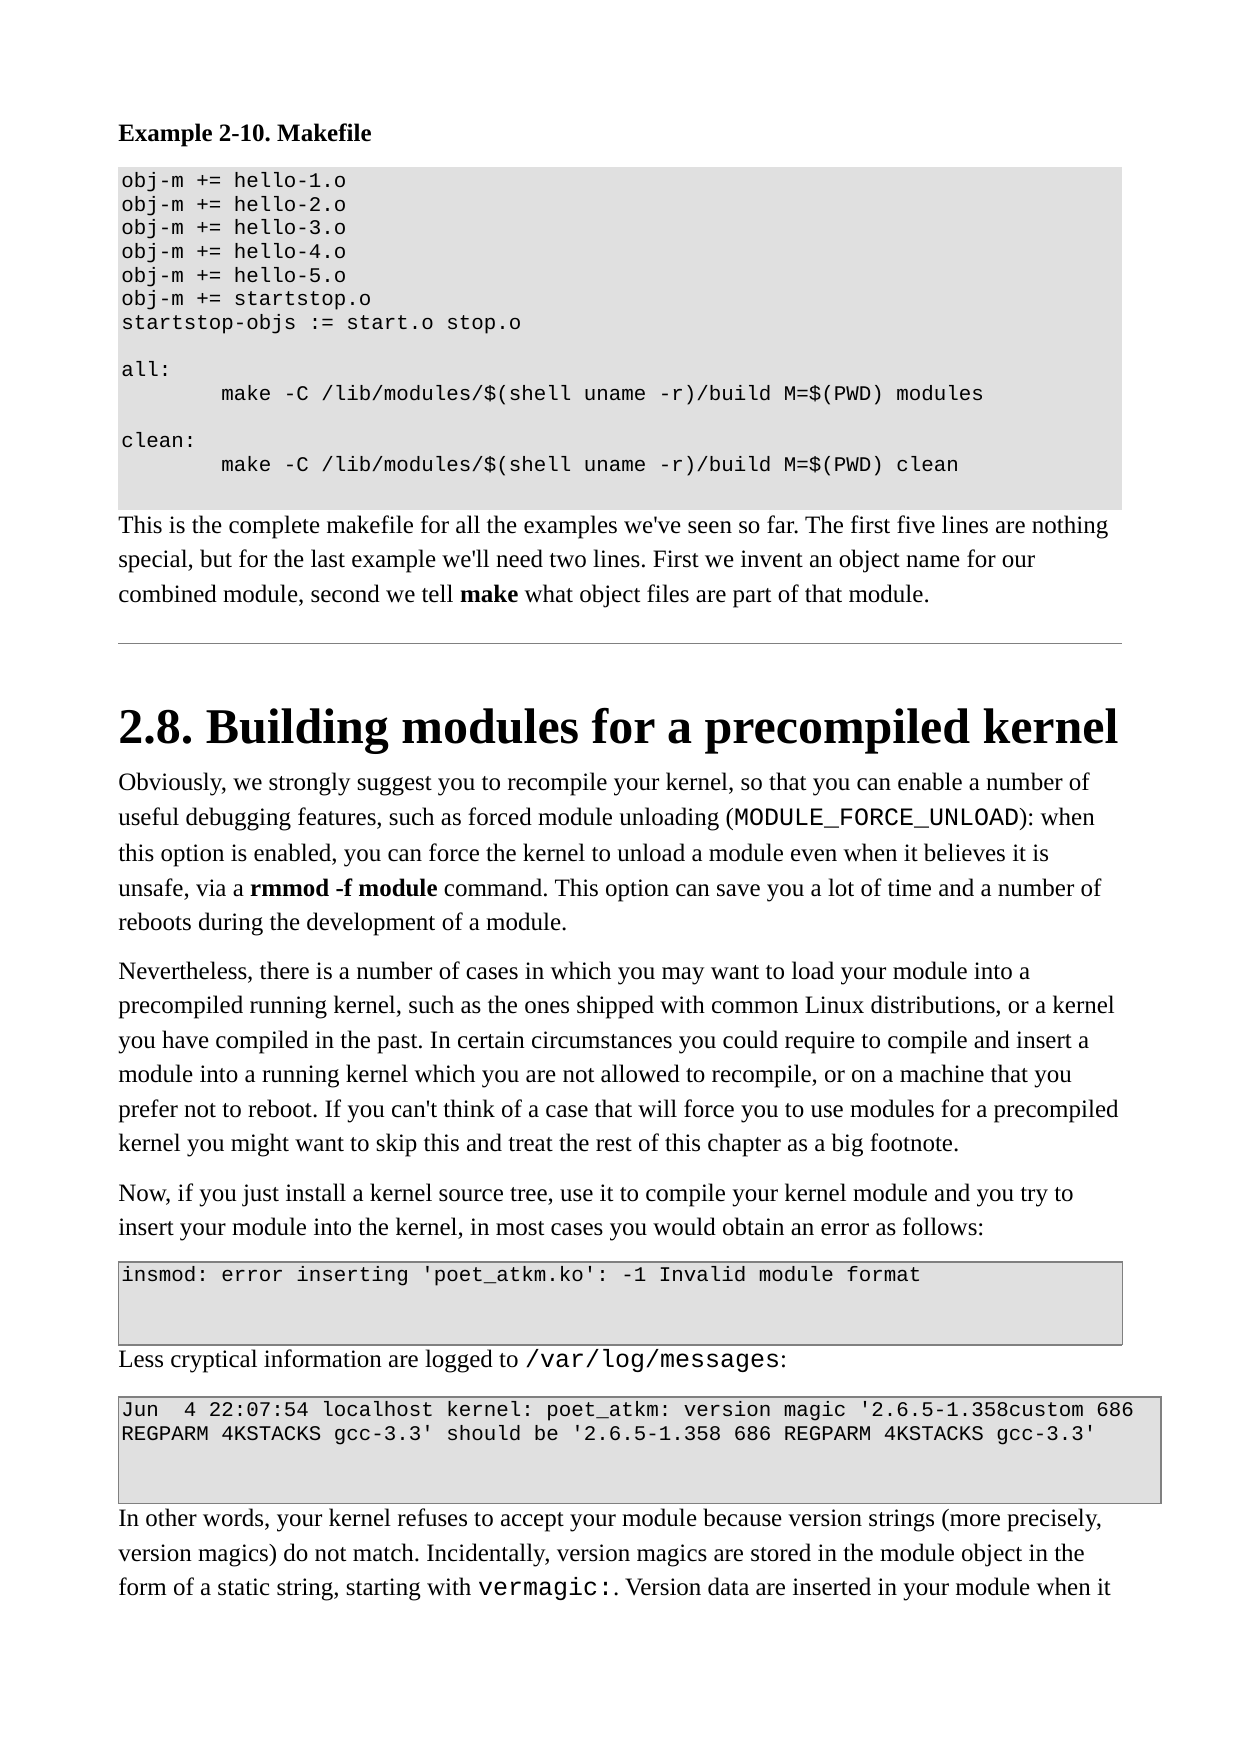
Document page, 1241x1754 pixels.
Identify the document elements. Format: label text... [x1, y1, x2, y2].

text Nevertheless, there is a number of cases in which you may want to load your module into a precompiled running kernel, such as the ones shipped with common Linux distributions, or a kernel you have compiled in the past. In certain circumstances you could require to compile and insert a module into a running kernel which you are not allowed to recompile, or on a machine that you prefer not to reboot. If you can't think of a case that will force you to use modules for a precompiled kernel you might want to skip this and treat the rest of this chapter as a big footnote. [118, 956, 1122, 1157]
subtitle 2.8. Building modules for a precompiled kernel [118, 697, 1122, 754]
text This is the complete makefile for all the examples we've seen so far. The first five lines are nothing special, but for the last example we'll need two lines. First we invent an object name for our combined module, second we tell make what object files are part of that module. [118, 510, 1122, 608]
text Now, if you just install a kernel source tree, use it to compile your kernel module and you try to insert your module into the kernel, in most cases you would obtain an error as follows: [118, 1178, 1122, 1241]
table_header Jun 4 22:07:54 localhost kernel: poet_atkm: version magic '2.6.5-1.358custom 686 REGPARM 4KSTACKS gcc-3.3' should be '2.6.5-1.358 686 REGPARM 4KSTACKS gcc-3.3' [119, 1398, 1160, 1503]
text Example 2-10. Makefile [118, 118, 1122, 147]
text Less cryptical information are logged to /var/log/messages: [118, 1346, 1122, 1375]
text In other words, your kernel refuses to accept your module because version strings (more precisely, version magics) do not match. Incidentally, version magics are stored in the module object in the form of a static string, starting with vermagic:. Version data are inserted in your module when it [118, 1504, 1122, 1603]
table_header insmod: error inserting 'poet_atkm.ko': -1 Invalid module format [119, 1263, 1122, 1344]
table_header obj-m += hello-1.o obj-m += hello-2.o obj-m += hello-3.o obj-m += hello-4.o obj-m += hello-5.o obj-m += startstop.o startstop-objs := start.o stop.o all: make -C /lib/modules/$(shell uname -r)/build M=$(PWD) modules clean: make -C /lib/modules/$(shell uname -r)/build M=$(PWD) clean [118, 167, 1122, 510]
text Obviously, we strongly suggest you to recompile your kernel, so that you can enable a number of useful debugging features, such as forced module unloading (MODULE_FORCE_UNLOAD): when this option is enabled, you can force the kernel to unload a module even when it believes it is unsafe, via a rmmod -f module command. This option can save you a lot of time and a number of reboots during the development of a module. [118, 767, 1122, 936]
